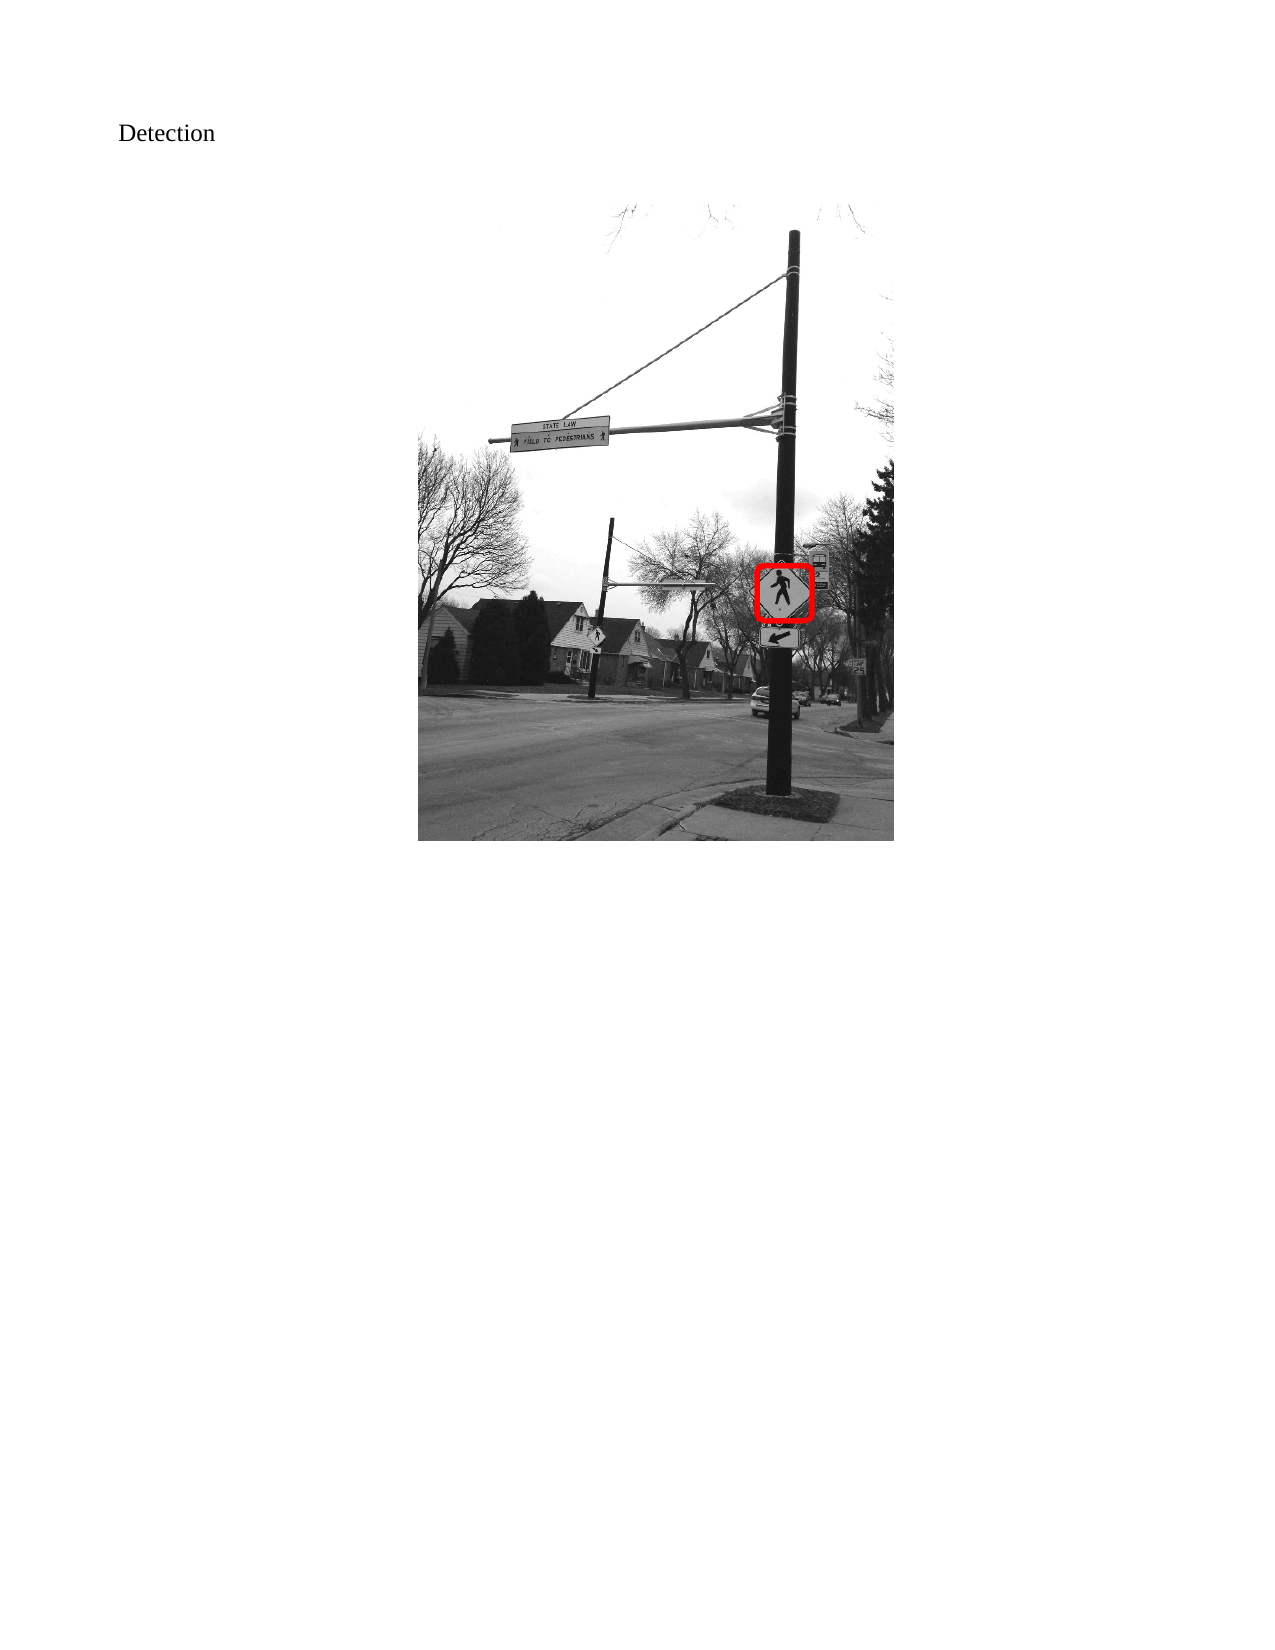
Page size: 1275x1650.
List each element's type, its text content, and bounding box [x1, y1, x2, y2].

text Detection [118, 118, 1157, 146]
picture [118, 146, 1157, 928]
